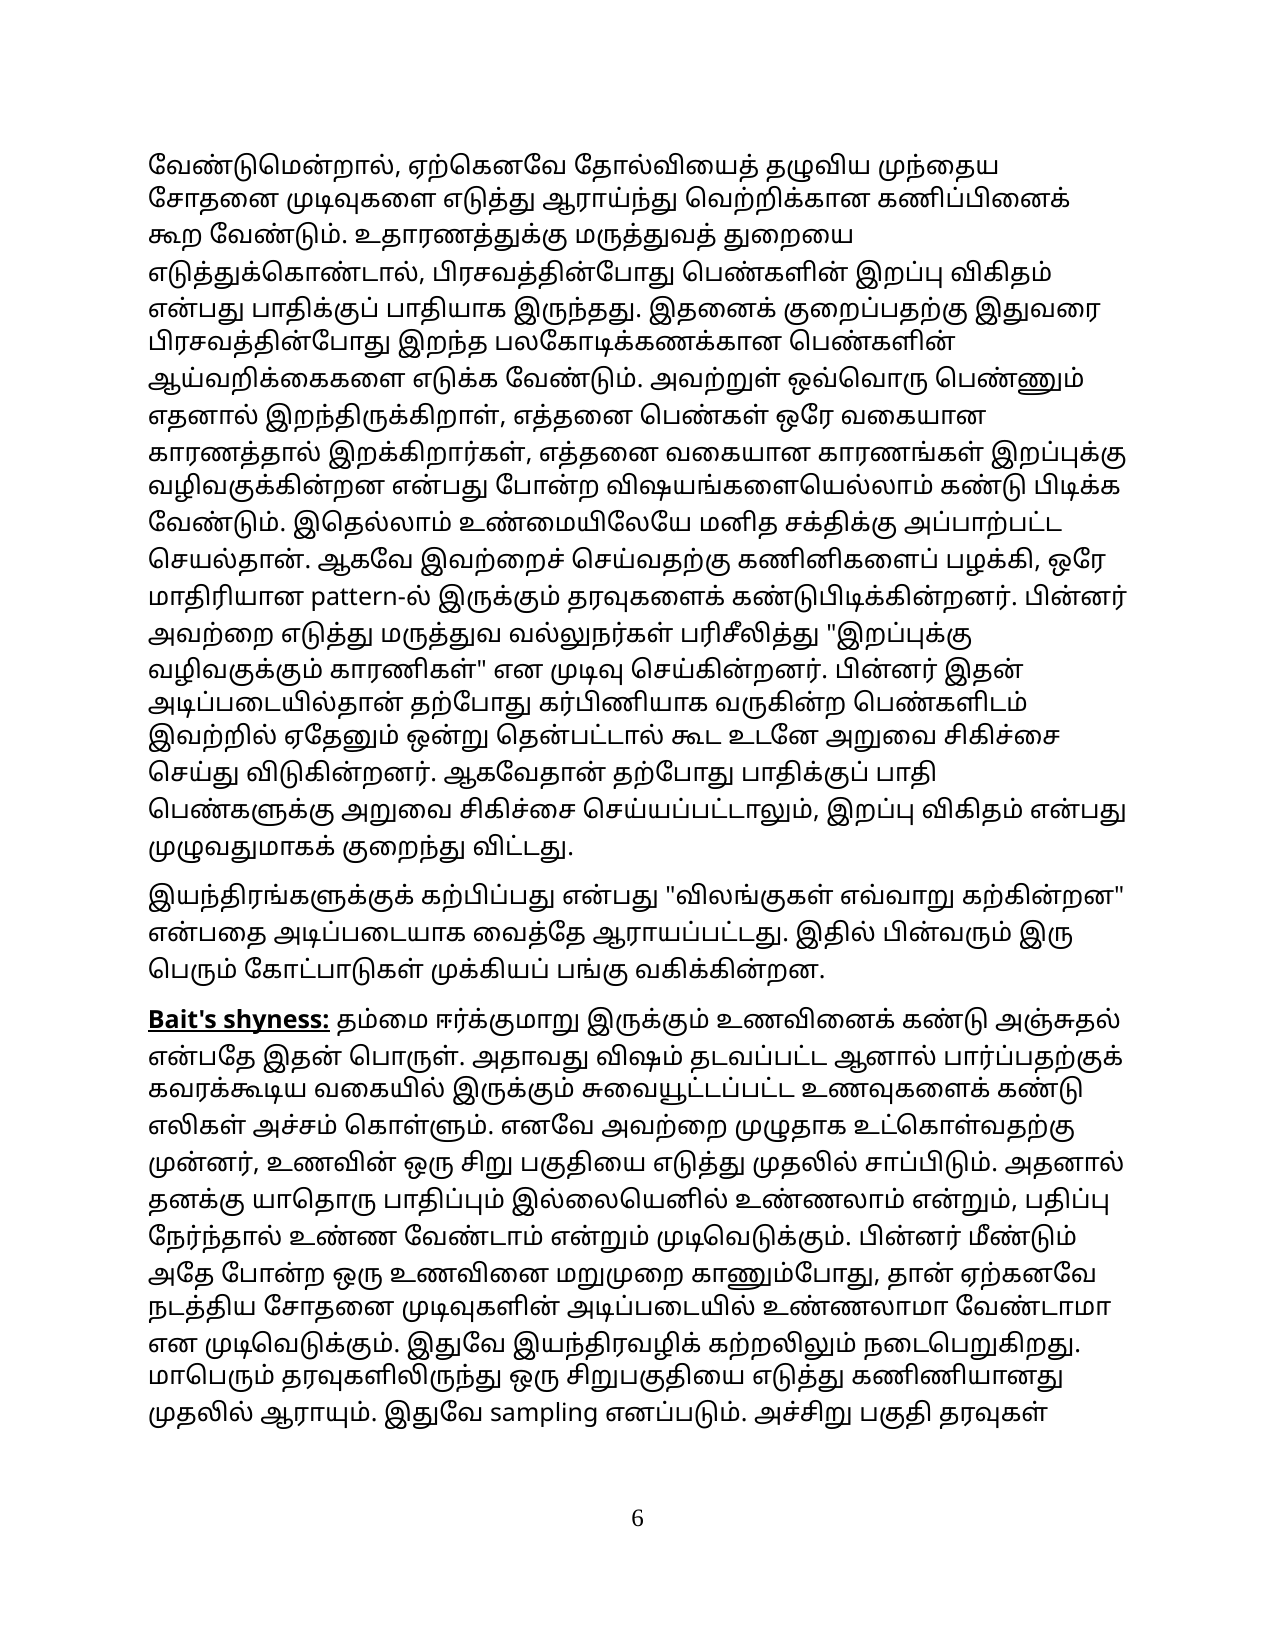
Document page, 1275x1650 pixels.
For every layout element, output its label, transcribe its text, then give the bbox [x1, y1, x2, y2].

text வேண்டுமென்றால், ஏற்கெனவே தோல்வியைத் தழுவிய முந்தைய சோதனை முடிவுகளை எடுத்து ஆராய்ந்து வெற்றிக்கான கணிப்பினைக் கூற வேண்டும். உதாரணத்துக்கு மருத்துவத் துறையை எடுத்துக்கொண்டால், பிரசவத்தின்போது பெண்களின் இறப்பு விகிதம் என்பது பாதிக்குப் பாதியாக இருந்தது. இதனைக் குறைப்பதற்கு இதுவரை பிரசவத்தின்போது இறந்த பலகோடிக்கணக்கான பெண்களின் ஆய்வறிக்கைகளை எடுக்க வேண்டும். அவற்றுள் ஒவ்வொரு பெண்ணும் எதனால் இறந்திருக்கிறாள், எத்தனை பெண்கள் ஒரே வகையான காரணத்தால் இறக்கிறார்கள், எத்தனை வகையான காரணங்கள் இறப்புக்கு வழிவகுக்கின்றன என்பது போன்ற விஷயங்களையெல்லாம் கண்டு பிடிக்க வேண்டும். இதெல்லாம் உண்மையிலேயே மனித சக்திக்கு அப்பாற்பட்ட செயல்தான். ஆகவே இவற்றைச் செய்வதற்கு கணினிகளைப் பழக்கி, ஒரே மாதிரியான pattern-ல் இருக்கும் தரவுகளைக் கண்டுபிடிக்கின்றனர். பின்னர் அவற்றை எடுத்து மருத்துவ வல்லுநர்கள் பரிசீலித்து "இறப்புக்கு வழிவகுக்கும் காரணிகள்" என முடிவு செய்கின்றனர். பின்னர் இதன் அடிப்படையில்தான் தற்போது கர்பிணியாக வருகின்ற பெண்களிடம் இவற்றில் ஏதேனும் ஒன்று தென்பட்டால் கூட உடனே அறுவை சிகிச்சை செய்து விடுகின்றனர். ஆகவேதான் தற்போது பாதிக்குப் பாதி பெண்களுக்கு அறுவை சிகிச்சை செய்யப்பட்டாலும், இறப்பு விகிதம் என்பது முழுவதுமாகக் குறைந்து விட்டது. [118, 118, 1157, 848]
text Bait's shyness: தம்மை ஈர்க்குமாறு இருக்கும் உணவினைக் கண்டு அஞ்சுதல் என்பதே இதன் பொருள். அதாவது விஷம் தடவப்பட்ட ஆனால் பார்ப்பதற்குக் கவரக்கூடிய வகையில் இருக்கும் சுவையூட்டப்பட்ட உணவுகளைக் கண்டு எலிகள் அச்சம் கொள்ளும். எனவே அவற்றை முழுதாக உட்கொள்வதற்கு முன்னர், உணவின் ஒரு சிறு பகுதியை எடுத்து முதலில் சாப்பிடும். அதனால் தனக்கு யாதொரு பாதிப்பும் இல்லையெனில் உண்ணலாம் என்றும், பதிப்பு நேர்ந்தால் உண்ண வேண்டாம் என்றும் முடிவெடுக்கும். பின்னர் மீண்டும் அதே போன்ற ஒரு உணவினை மறுமுறை காணும்போது, தான் ஏற்கனவே நடத்திய சோதனை முடிவுகளின் அடிப்படையில் உண்ணலாமா வேண்டாமா என முடிவெடுக்கும். இதுவே இயந்திரவழிக் கற்றலிலும் நடைபெறுகிறது. மாபெரும் தரவுகளிலிருந்து ஒரு சிறுபகுதியை எடுத்து கணிணியானது முதலில் ஆராயும். இதுவே sampling எனப்படும். அச்சிறு பகுதி தரவுகள் [118, 972, 1157, 1461]
text இயந்திரங்களுக்குக் கற்பிப்பது என்பது "விலங்குகள் எவ்வாறு கற்கின்றன" என்பதை அடிப்படையாக வைத்தே ஆராயப்பட்டது. இதில் பின்வரும் இரு பெரும் கோட்பாடுகள் முக்கியப் பங்கு வகிக்கின்றன. [118, 848, 1157, 972]
